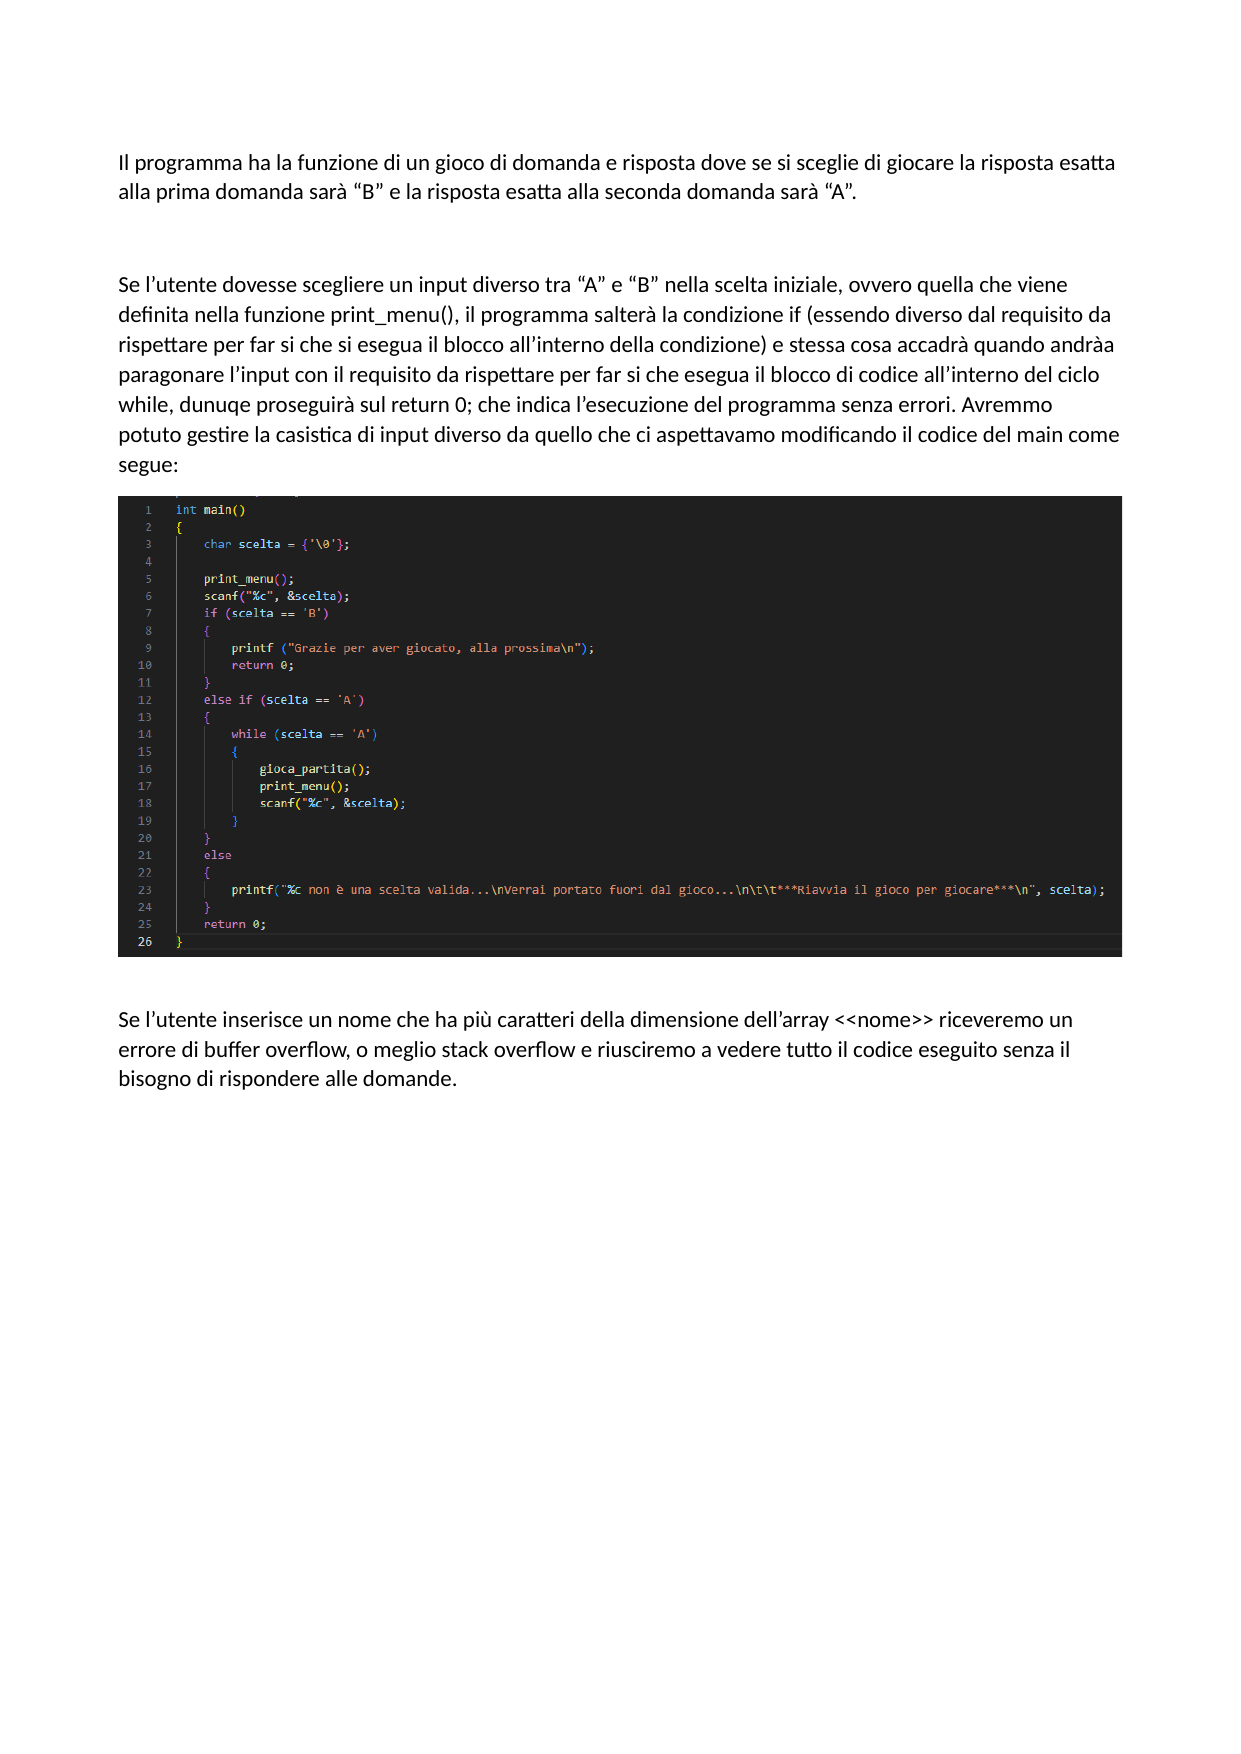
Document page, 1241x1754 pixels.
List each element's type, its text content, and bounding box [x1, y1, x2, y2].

text Il programma ha la funzione di un gioco di domanda e risposta dove se si sceglie di giocare la risposta esatta alla prima domanda sarà “B” e la risposta esatta alla seconda domanda sarà “A”. [118, 148, 1122, 206]
text Se l’utente inserisce un nome che ha più caratteri della dimensione dell’array <<nome>> riceveremo un errore di buffer overflow, o meglio stack overflow e riusciremo a vedere tutto il codice eseguito senza il bisogno di rispondere alle domande. [118, 1005, 1122, 1093]
text Se l’utente dovesse scegliere un input diverso tra “A” e “B” nella scelta iniziale, ovvero quella che viene definita nella funzione print_menu(), il programma salterà la condizione if (essendo diverso dal requisito da rispettare per far si che si esegua il blocco all’interno della condizione) e stessa cosa accadrà quando andràa paragonare l’input con il requisito da rispettare per far si che esegua il blocco di codice all’interno del ciclo while, dunuqe proseguirà sul return 0; che indica l’esecuzione del programma senza errori. Avremmo potuto gestire la casistica di input diverso da quello che ci aspettavamo modificando il codice del main come segue: [118, 271, 1122, 478]
